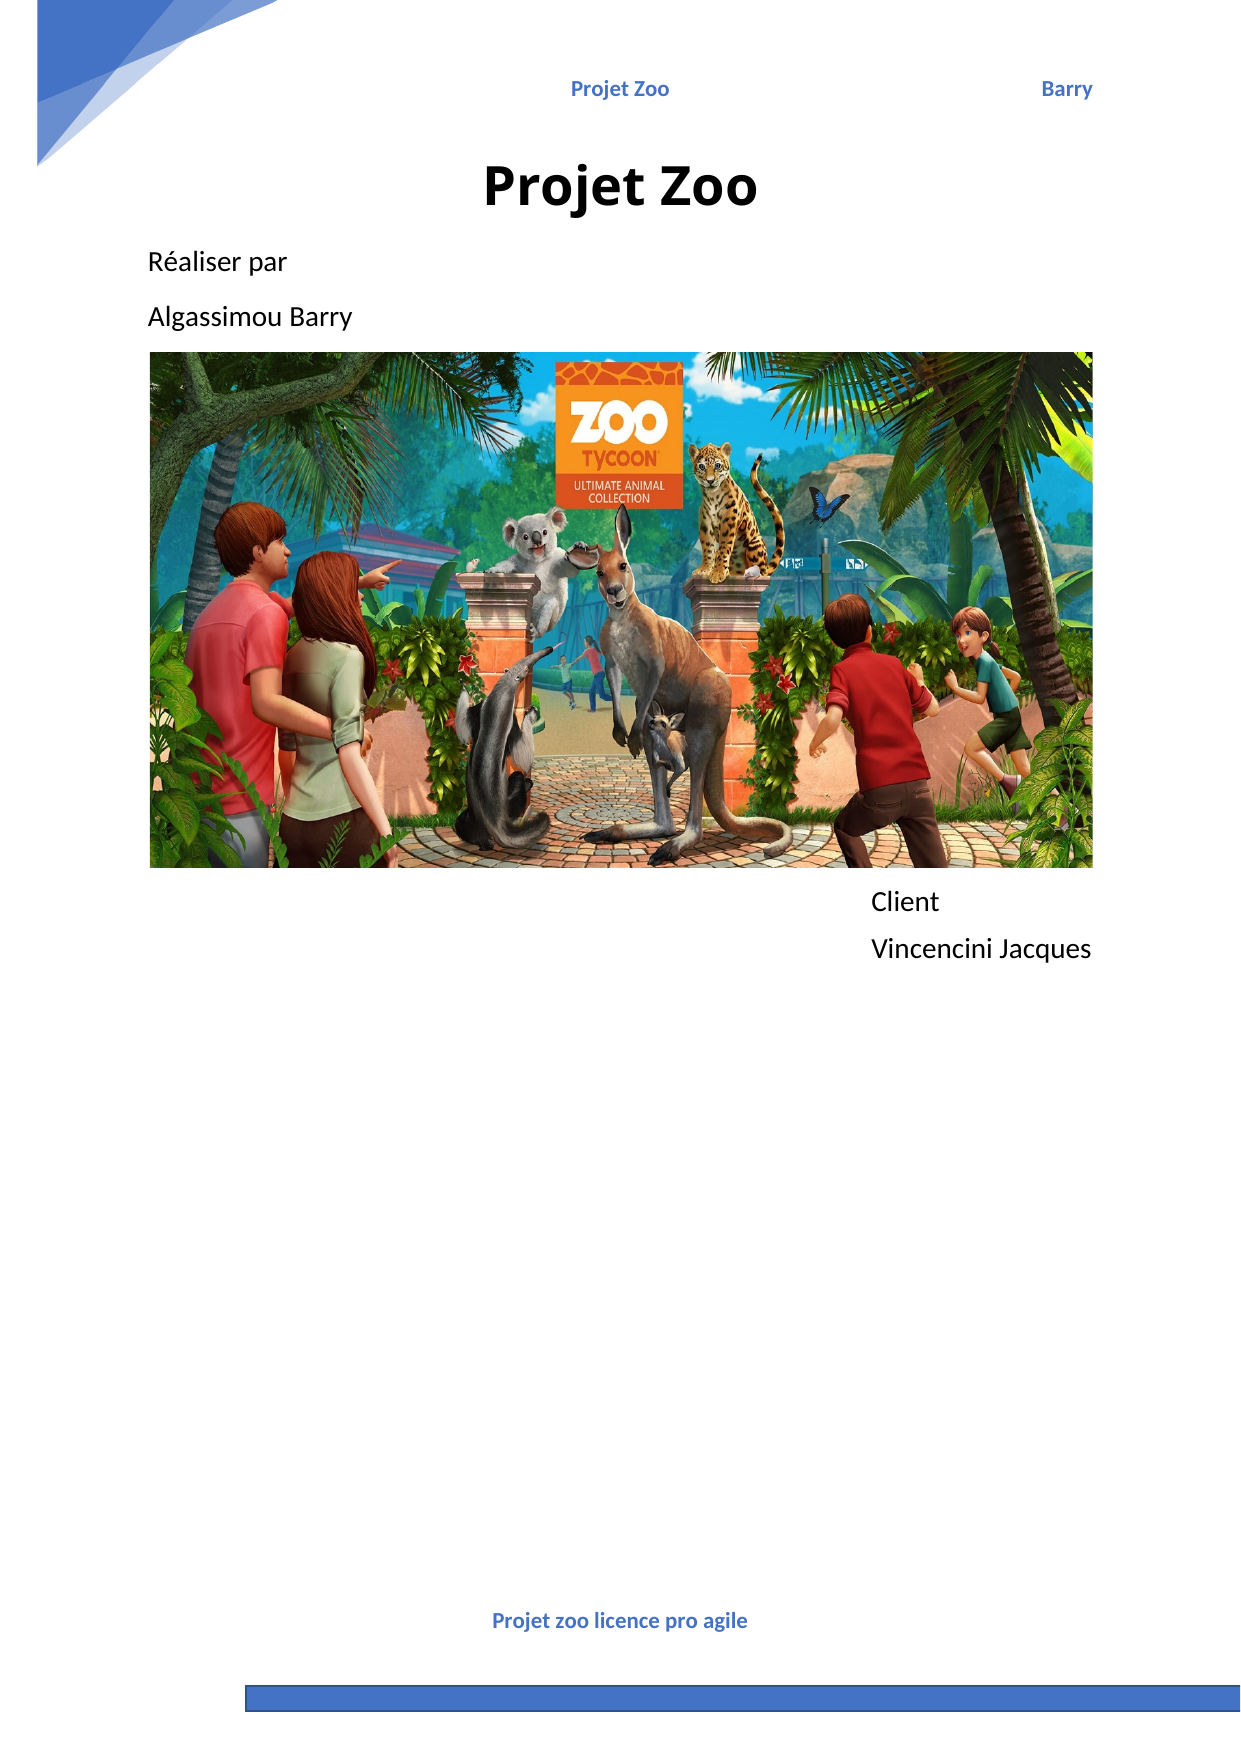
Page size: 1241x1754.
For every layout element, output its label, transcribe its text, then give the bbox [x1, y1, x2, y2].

text Algassimou Barry [148, 298, 1093, 333]
text Réaliser par [148, 243, 1093, 279]
text Projet Zoo [148, 148, 1093, 221]
